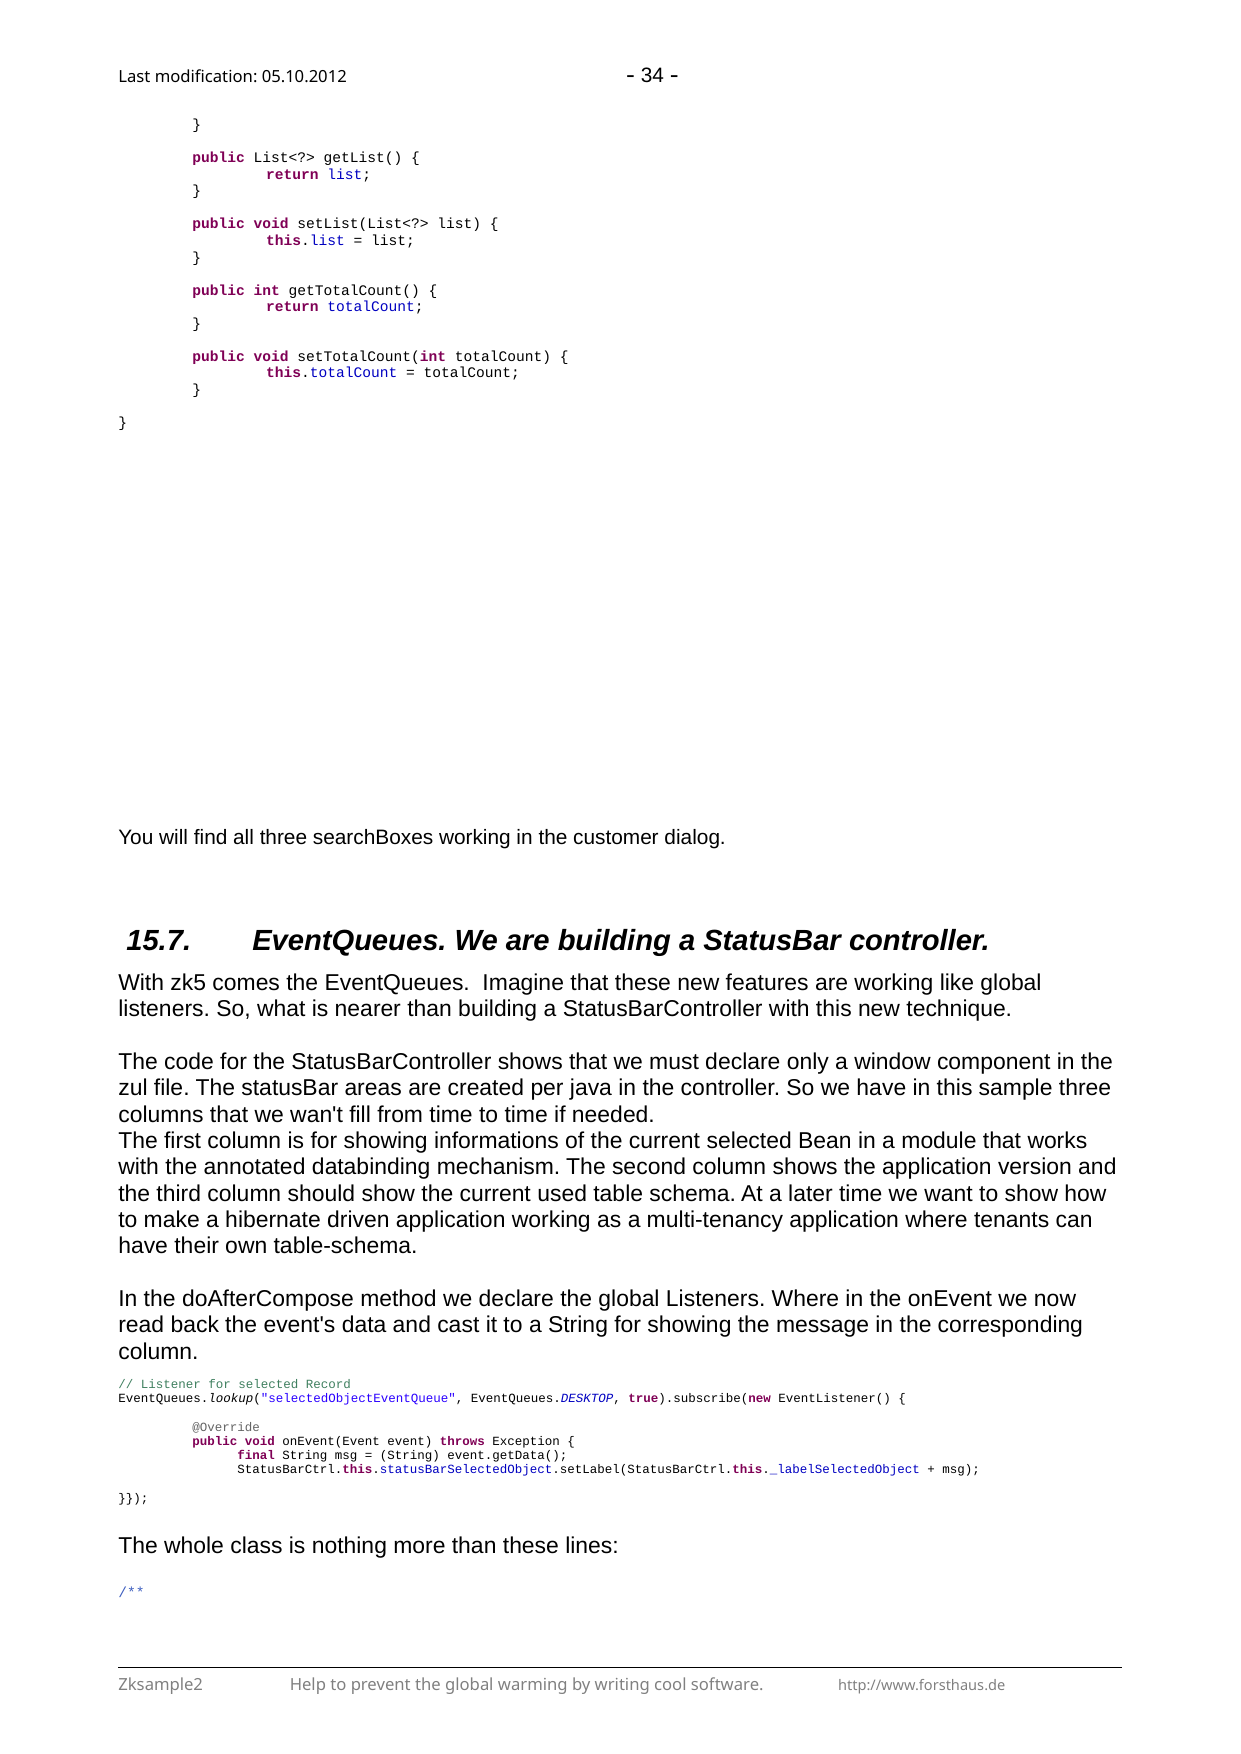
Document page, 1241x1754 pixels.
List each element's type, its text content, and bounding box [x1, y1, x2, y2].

text public void setTotalCount(int totalCount) { [118, 349, 1122, 366]
text In the doAfterCompose method we declare the global Listeners. Where in the onEvent we now read back the event's data and cast it to a String for showing the message in the corresponding column. [118, 1285, 1122, 1364]
text }}); [118, 1492, 1122, 1506]
text public void setList(List<?> list) { [118, 217, 1122, 233]
text With zk5 comes the EventQueues. Imagine that these new features are working like global listeners. So, what is nearer than building a StatusBarController with this new technique. [118, 969, 1122, 1022]
text this.totalCount = totalCount; [118, 366, 1122, 382]
text EventQueues.lookup("selectedObjectEventQueue", EventQueues.DESKTOP, true).subscribe(new EventListener() { [118, 1392, 1122, 1407]
text final String msg = (String) event.getData(); [118, 1449, 1122, 1463]
text The first column is for showing informations of the current selected Bean in a module that works with the annotated databinding mechanism. The second column shows the application version and the third column should show the current used table schema. At a later time we want to show how to make a hibernate driven application working as a multi-tenancy application where tenants can have their own table-schema. [118, 1127, 1122, 1259]
text The code for the StatusBarController shows that we must declare only a window component in the zul file. The statusBar areas are created per java in the controller. So we have in this sample three columns that we wan't fill from time to time if needed. [118, 1048, 1122, 1127]
text You will find all three searchBoxes working in the customer dialog. [118, 825, 1122, 849]
text this.list = list; [118, 233, 1122, 250]
text } [118, 415, 1122, 432]
text public int getTotalCount() { [118, 283, 1122, 299]
text } [118, 316, 1122, 333]
text return totalCount; [118, 299, 1122, 316]
text } [118, 250, 1122, 266]
text } [118, 117, 1122, 134]
text StatusBarCtrl.this.statusBarSelectedObject.setLabel(StatusBarCtrl.this._labelSelectedObject + msg); [118, 1463, 1122, 1477]
text return list; [118, 167, 1122, 183]
text public void onEvent(Event event) throws Exception { [118, 1435, 1122, 1449]
text The whole class is nothing more than these lines: [118, 1532, 1122, 1558]
text } [118, 382, 1122, 399]
text /** [118, 1585, 1122, 1601]
subtitle EventQueues. We are building a StatusBar controller. [118, 923, 1122, 956]
text } [118, 183, 1122, 200]
text // Listener for selected Record [118, 1378, 1122, 1392]
text public List<?> getList() { [118, 150, 1122, 167]
text @Override [118, 1421, 1122, 1435]
